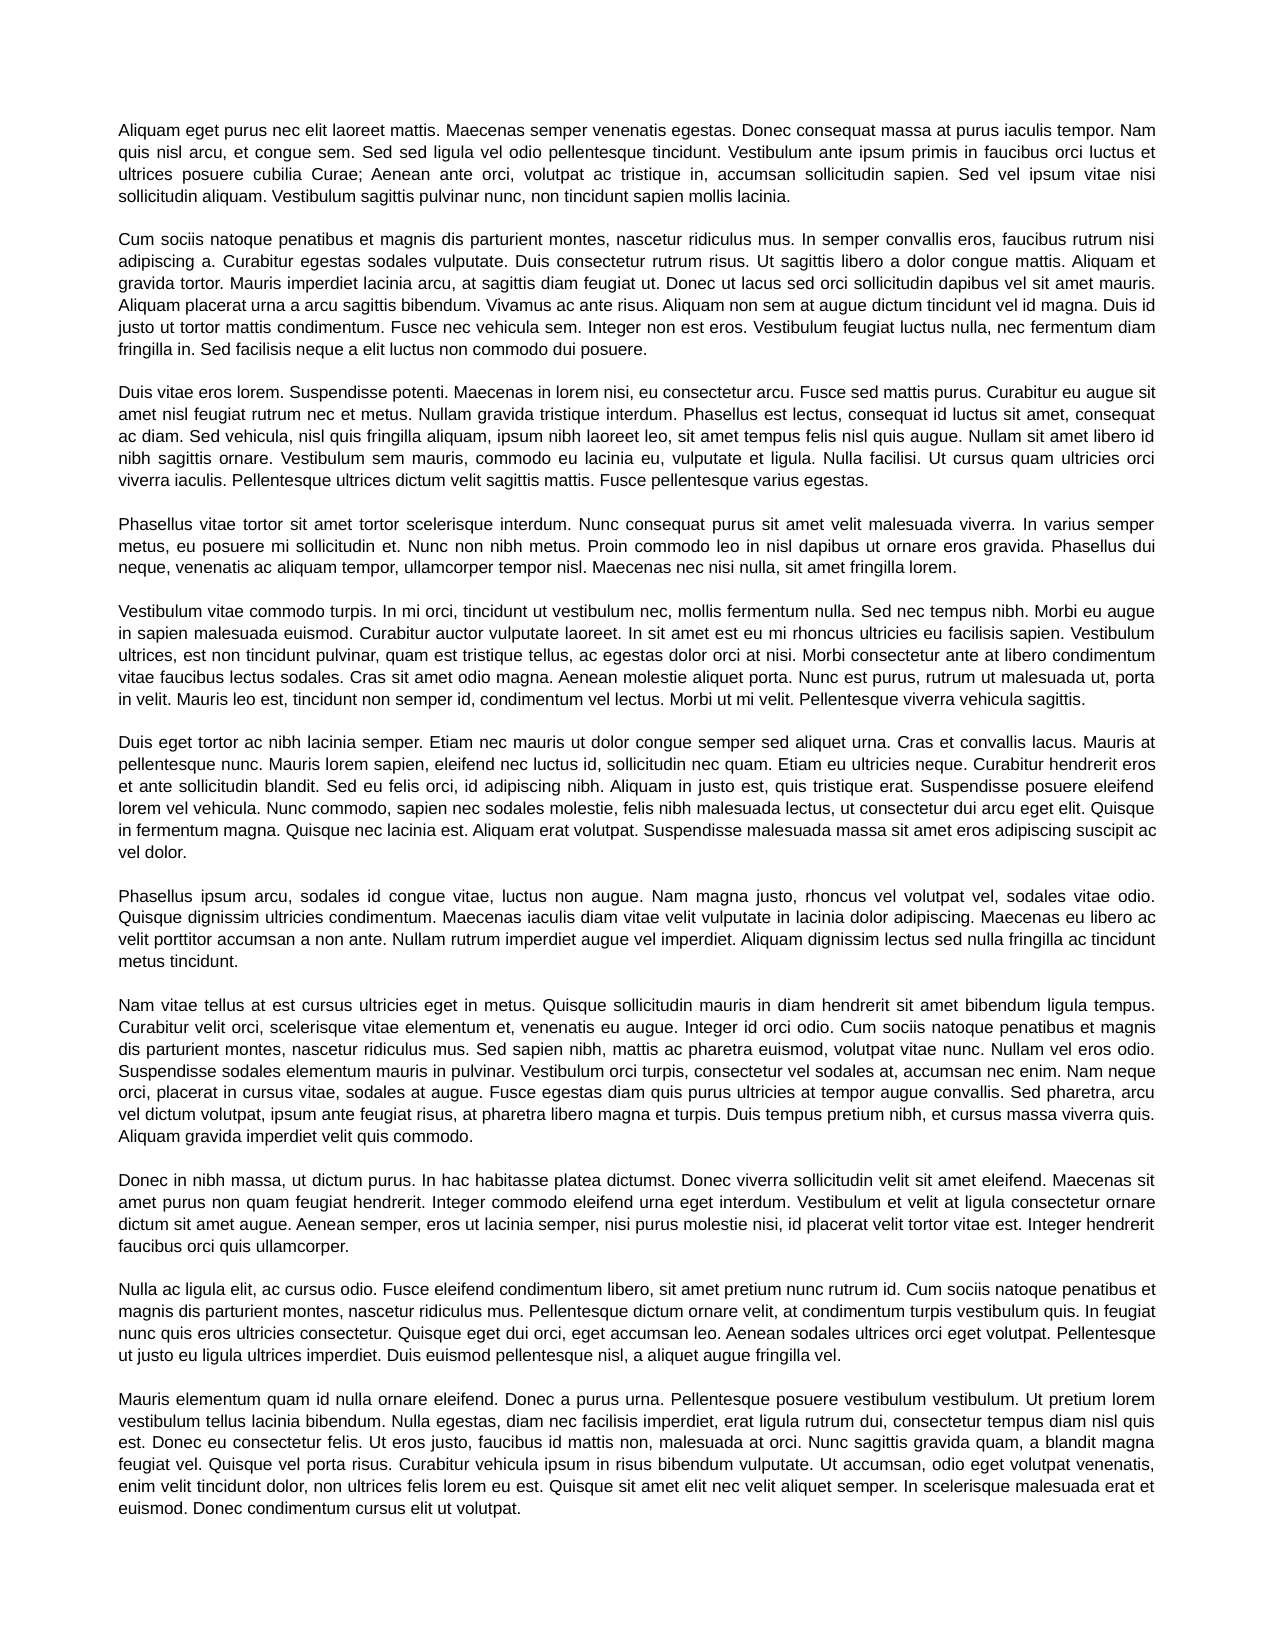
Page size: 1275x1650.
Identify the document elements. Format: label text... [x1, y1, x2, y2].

text Cum sociis natoque penatibus et magnis dis parturient montes, nascetur ridiculus mus. In semper convallis eros, faucibus rutrum nisi adipiscing a. Curabitur egestas sodales vulputate. Duis consectetur rutrum risus. Ut sagittis libero a dolor congue mattis. Aliquam et gravida tortor. Mauris imperdiet lacinia arcu, at sagittis diam feugiat ut. Donec ut lacus sed orci sollicitudin dapibus vel sit amet mauris. Aliquam placerat urna a arcu sagittis bibendum. Vivamus ac ante risus. Aliquam non sem at augue dictum tincidunt vel id magna. Duis id justo ut tortor mattis condimentum. Fusce nec vehicula sem. Integer non est eros. Vestibulum feugiat luctus nulla, nec fermentum diam fringilla in. Sed facilisis neque a elit luctus non commodo dui posuere. [118, 227, 1157, 359]
text Nam vitae tellus at est cursus ultricies eget in metus. Quisque sollicitudin mauris in diam hendrerit sit amet bibendum ligula tempus. Curabitur velit orci, scelerisque vitae elementum et, venenatis eu augue. Integer id orci odio. Cum sociis natoque penatibus et magnis dis parturient montes, nascetur ridiculus mus. Sed sapien nibh, mattis ac pharetra euismod, volutpat vitae nunc. Nullam vel eros odio. Suspendisse sodales elementum mauris in pulvinar. Vestibulum orci turpis, consectetur vel sodales at, accumsan nec enim. Nam neque orci, placerat in cursus vitae, sodales at augue. Fusce egestas diam quis purus ultricies at tempor augue convallis. Sed pharetra, arcu vel dictum volutpat, ipsum ante feugiat risus, at pharetra libero magna et turpis. Duis tempus pretium nibh, et cursus massa viverra quis. Aliquam gravida imperdiet velit quis commodo. [118, 993, 1157, 1146]
text Nulla ac ligula elit, ac cursus odio. Fusce eleifend condimentum libero, sit amet pretium nunc rutrum id. Cum sociis natoque penatibus et magnis dis parturient montes, nascetur ridiculus mus. Pellentesque dictum ornare velit, at condimentum turpis vestibulum quis. In feugiat nunc quis eros ultricies consectetur. Quisque eget dui orci, eget accumsan leo. Aenean sodales ultrices orci eget volutpat. Pellentesque ut justo eu ligula ultrices imperdiet. Duis euismod pellentesque nisl, a aliquet augue fringilla vel. [118, 1277, 1157, 1365]
text Phasellus vitae tortor sit amet tortor scelerisque interdum. Nunc consequat purus sit amet velit malesuada viverra. In varius semper metus, eu posuere mi sollicitudin et. Nunc non nibh metus. Proin commodo leo in nisl dapibus ut ornare eros gravida. Phasellus dui neque, venenatis ac aliquam tempor, ullamcorper tempor nisl. Maecenas nec nisi nulla, sit amet fringilla lorem. [118, 512, 1157, 577]
text Vestibulum vitae commodo turpis. In mi orci, tincidunt ut vestibulum nec, mollis fermentum nulla. Sed nec tempus nibh. Morbi eu augue in sapien malesuada euismod. Curabitur auctor vulputate laoreet. In sit amet est eu mi rhoncus ultricies eu facilisis sapien. Vestibulum ultrices, est non tincidunt pulvinar, quam est tristique tellus, ac egestas dolor orci at nisi. Morbi consectetur ante at libero condimentum vitae faucibus lectus sodales. Cras sit amet odio magna. Aenean molestie aliquet porta. Nunc est purus, rutrum ut malesuada ut, porta in velit. Mauris leo est, tincidunt non semper id, condimentum vel lectus. Morbi ut mi velit. Pellentesque viverra vehicula sagittis. [118, 599, 1157, 709]
text Aliquam eget purus nec elit laoreet mattis. Maecenas semper venenatis egestas. Donec consequat massa at purus iaculis tempor. Nam quis nisl arcu, et congue sem. Sed sed ligula vel odio pellentesque tincidunt. Vestibulum ante ipsum primis in faucibus orci luctus et ultrices posuere cubilia Curae; Aenean ante orci, volutpat ac tristique in, accumsan sollicitudin sapien. Sed vel ipsum vitae nisi sollicitudin aliquam. Vestibulum sagittis pulvinar nunc, non tincidunt sapien mollis lacinia. [118, 118, 1157, 206]
text Mauris elementum quam id nulla ornare eleifend. Donec a purus urna. Pellentesque posuere vestibulum vestibulum. Ut pretium lorem vestibulum tellus lacinia bibendum. Nulla egestas, diam nec facilisis imperdiet, erat ligula rutrum dui, consectetur tempus diam nisl quis est. Donec eu consectetur felis. Ut eros justo, faucibus id mattis non, malesuada at orci. Nunc sagittis gravida quam, a blandit magna feugiat vel. Quisque vel porta risus. Curabitur vehicula ipsum in risus bibendum vulputate. Ut accumsan, odio eget volutpat venenatis, enim velit tincidunt dolor, non ultrices felis lorem eu est. Quisque sit amet elit nec velit aliquet semper. In scelerisque malesuada erat et euismod. Donec condimentum cursus elit ut volutpat. [118, 1387, 1157, 1518]
text Duis eget tortor ac nibh lacinia semper. Etiam nec mauris ut dolor congue semper sed aliquet urna. Cras et convallis lacus. Mauris at pellentesque nunc. Mauris lorem sapien, eleifend nec luctus id, sollicitudin nec quam. Etiam eu ultricies neque. Curabitur hendrerit eros et ante sollicitudin blandit. Sed eu felis orci, id adipiscing nibh. Aliquam in justo est, quis tristique erat. Suspendisse posuere eleifend lorem vel vehicula. Nunc commodo, sapien nec sodales molestie, felis nibh malesuada lectus, ut consectetur dui arcu eget elit. Quisque in fermentum magna. Quisque nec lacinia est. Aliquam erat volutpat. Suspendisse malesuada massa sit amet eros adipiscing suscipit ac vel dolor. [118, 731, 1157, 862]
text Phasellus ipsum arcu, sodales id congue vitae, luctus non augue. Nam magna justo, rhoncus vel volutpat vel, sodales vitae odio. Quisque dignissim ultricies condimentum. Maecenas iaculis diam vitae velit vulputate in lacinia dolor adipiscing. Maecenas eu libero ac velit porttitor accumsan a non ante. Nullam rutrum imperdiet augue vel imperdiet. Aliquam dignissim lectus sed nulla fringilla ac tincidunt metus tincidunt. [118, 884, 1157, 971]
text Duis vitae eros lorem. Suspendisse potenti. Maecenas in lorem nisi, eu consectetur arcu. Fusce sed mattis purus. Curabitur eu augue sit amet nisl feugiat rutrum nec et metus. Nullam gravida tristique interdum. Phasellus est lectus, consequat id luctus sit amet, consequat ac diam. Sed vehicula, nisl quis fringilla aliquam, ipsum nibh laoreet leo, sit amet tempus felis nisl quis augue. Nullam sit amet libero id nibh sagittis ornare. Vestibulum sem mauris, commodo eu lacinia eu, vulputate et ligula. Nulla facilisi. Ut cursus quam ultricies orci viverra iaculis. Pellentesque ultrices dictum velit sagittis mattis. Fusce pellentesque varius egestas. [118, 381, 1157, 490]
text Donec in nibh massa, ut dictum purus. In hac habitasse platea dictumst. Donec viverra sollicitudin velit sit amet eleifend. Maecenas sit amet purus non quam feugiat hendrerit. Integer commodo eleifend urna eget interdum. Vestibulum et velit at ligula consectetur ornare dictum sit amet augue. Aenean semper, eros ut lacinia semper, nisi purus molestie nisi, id placerat velit tortor vitae est. Integer hendrerit faucibus orci quis ullamcorper. [118, 1168, 1157, 1256]
